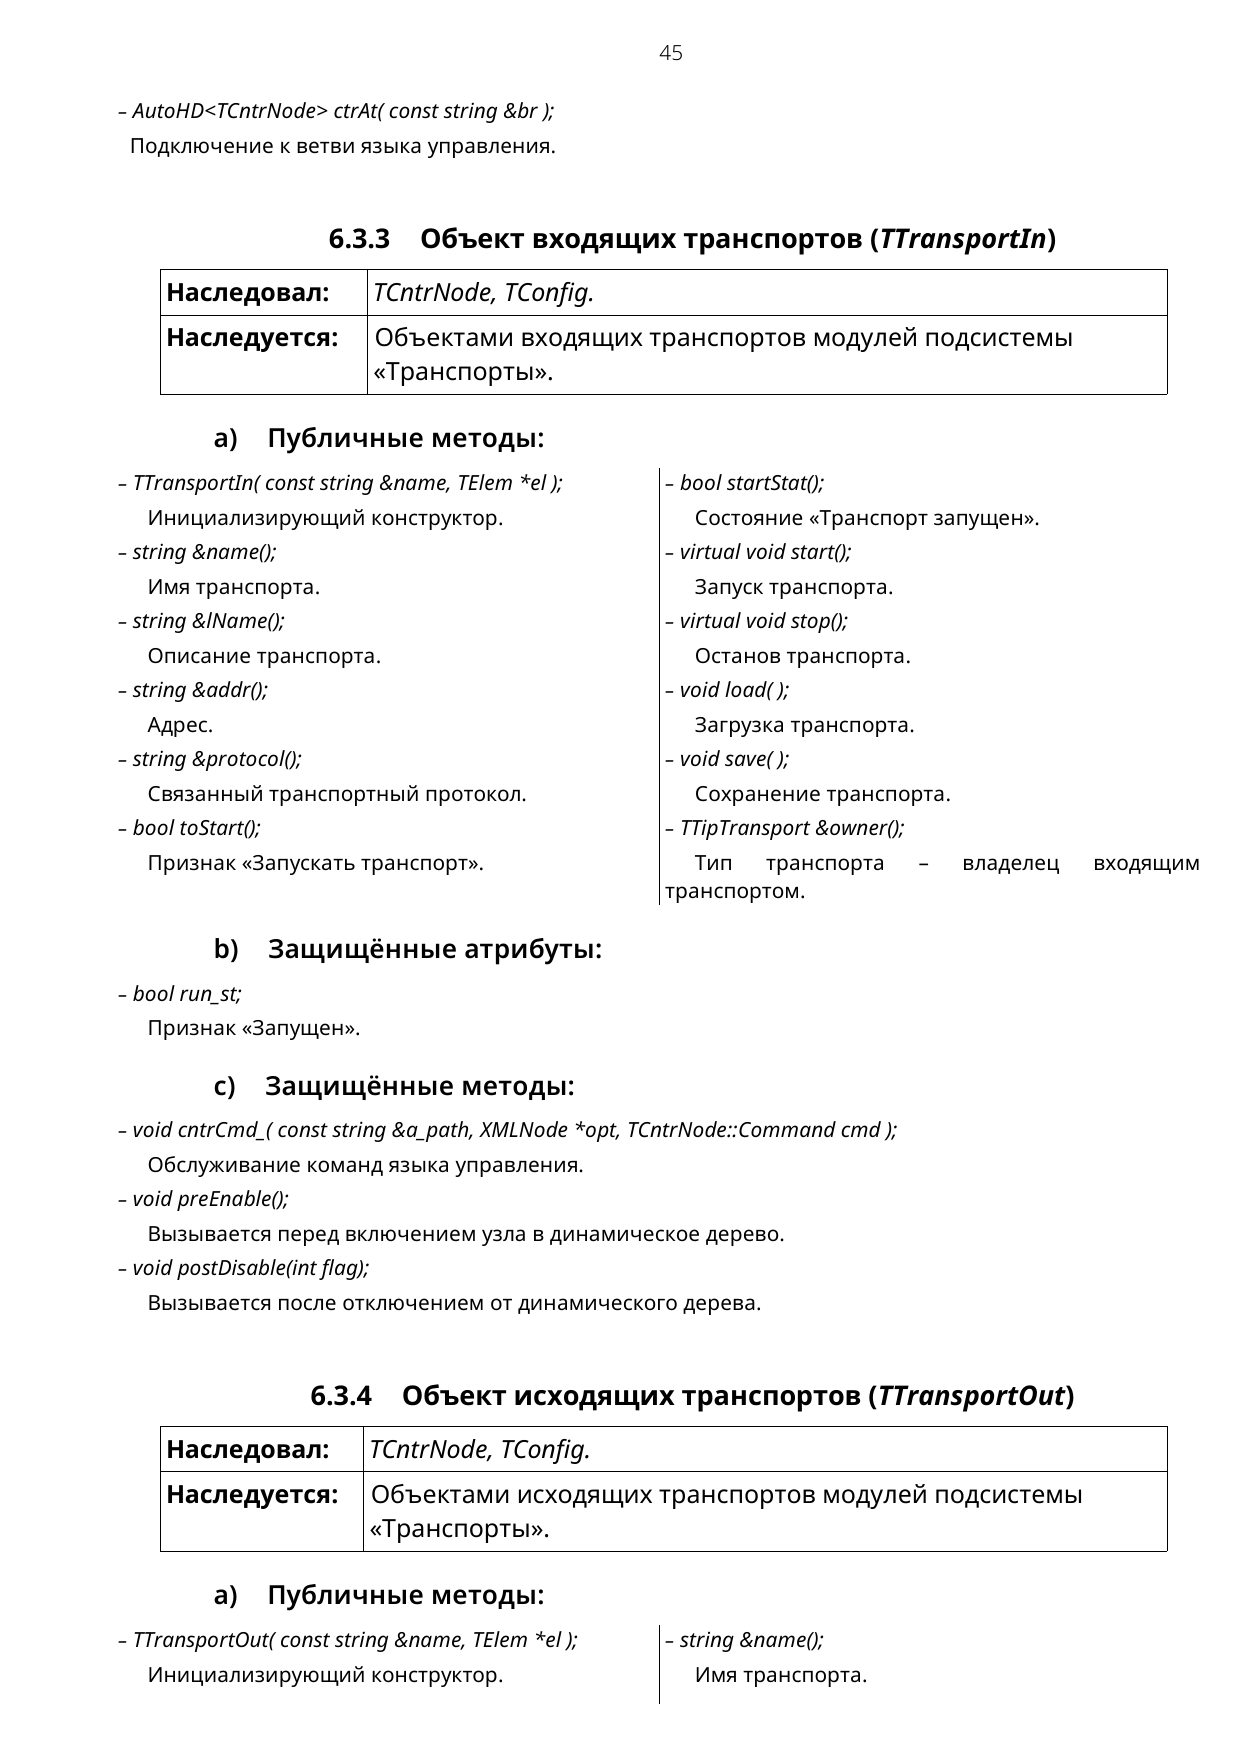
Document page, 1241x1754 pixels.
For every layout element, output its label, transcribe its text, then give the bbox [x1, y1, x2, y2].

list AutoHD<TCntrNode> ctrAt( const string &br ); [118, 96, 1201, 125]
text Описание транспорта. [118, 641, 653, 669]
text Признак «Запущен». [118, 1013, 1201, 1041]
list Подключение к ветви языка управления. [118, 131, 1201, 159]
text Инициализирующий конструктор. [118, 503, 653, 531]
table_header TCntrNode, TConfig. [368, 270, 1167, 315]
table_header Наследовал: [161, 1427, 363, 1471]
text Запуск транспорта. [665, 572, 1201, 600]
list bool run_st; [118, 978, 1201, 1007]
table_cell Объектами входящих транспортов модулей подсистемы «Транспорты». [368, 316, 1167, 394]
table_header TCntrNode, TConfig. [364, 1427, 1167, 1471]
text Обслуживание команд языка управления. [118, 1150, 1201, 1178]
list void postDisable(int flag); [118, 1253, 1201, 1282]
text Связанный транспортный протокол. [118, 778, 653, 807]
list virtual void stop(); [665, 606, 1201, 634]
list TTransportIn( const string &name, TElem *el ); [118, 468, 653, 497]
subtitle Защищённые атрибуты: [206, 929, 1201, 966]
list string &protocol(); [118, 744, 653, 772]
table_header Наследовал: [161, 270, 367, 315]
subtitle Публичные методы: [206, 419, 1201, 456]
text Вызывается после отключением от динамического дерева. [118, 1288, 1201, 1316]
table_cell Наследуется: [161, 316, 367, 394]
list string &name(); [665, 1625, 1201, 1653]
list bool toStart(); [118, 813, 653, 841]
list TTransportOut( const string &name, TElem *el ); [118, 1625, 653, 1653]
text Признак «Запускать транспорт». [118, 847, 653, 876]
list void preEnable(); [118, 1184, 1201, 1213]
subtitle Публичные методы: [206, 1576, 1201, 1612]
list void save( ); [665, 744, 1201, 772]
text Тип транспорта – владелец входящим транспортом. [665, 847, 1201, 904]
list void load( ); [665, 675, 1201, 703]
subtitle Объект входящих транспортов (TTransportIn) [177, 220, 1201, 257]
subtitle Объект исходящих транспортов (TTransportOut) [177, 1377, 1201, 1413]
list virtual void start(); [665, 537, 1201, 566]
list TTipTransport &owner(); [665, 813, 1201, 841]
text Загрузка транспорта. [665, 709, 1201, 738]
text Инициализирующий конструктор. [118, 1659, 653, 1688]
list string &addr(); [118, 675, 653, 703]
list string &name(); [118, 537, 653, 566]
subtitle Защищённые методы: [206, 1066, 1201, 1103]
list string &lName(); [118, 606, 653, 634]
text Имя транспорта. [118, 572, 653, 600]
text Останов транспорта. [665, 641, 1201, 669]
text Состояние «Транспорт запущен». [665, 503, 1201, 531]
list bool startStat(); [665, 468, 1201, 497]
table_cell Наследуется: [161, 1472, 363, 1551]
text Вызывается перед включением узла в динамическое дерево. [118, 1219, 1201, 1247]
text Сохранение транспорта. [665, 778, 1201, 807]
text Адрес. [118, 709, 653, 738]
text Имя транспорта. [665, 1659, 1201, 1688]
table_cell Объектами исходящих транспортов модулей подсистемы «Транспорты». [364, 1472, 1167, 1551]
list void cntrCmd_( const string &a_path, XMLNode *opt, TCntrNode::Command cmd ); [118, 1115, 1201, 1144]
